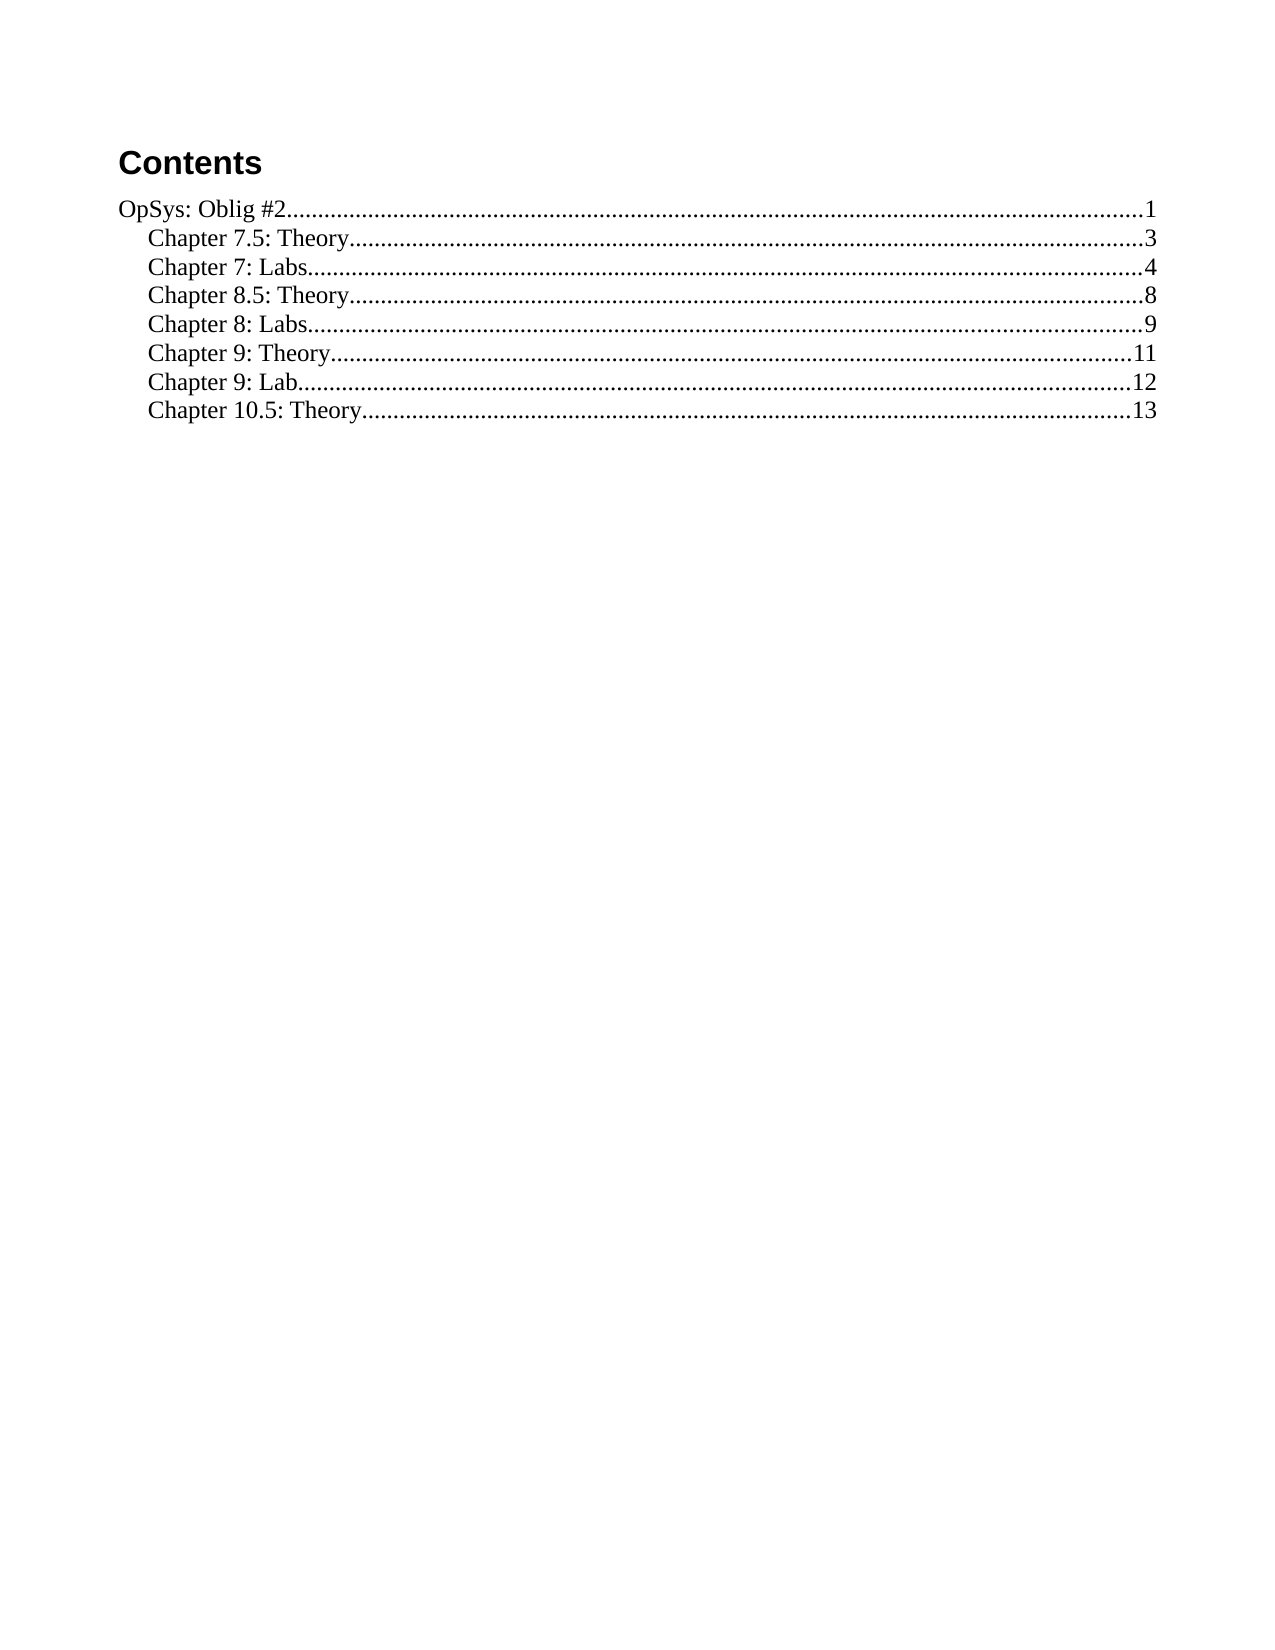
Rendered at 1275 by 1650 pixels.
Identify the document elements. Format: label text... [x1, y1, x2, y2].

text OpSys: Oblig #2 1 [118, 194, 1157, 223]
text Chapter 7.5: Theory 3 [148, 223, 1157, 252]
text Chapter 7: Labs 4 [148, 252, 1157, 280]
text Chapter 10.5: Theory 13 [148, 395, 1157, 424]
text Chapter 9: Theory 11 [148, 338, 1157, 367]
text Chapter 8: Labs 9 [148, 309, 1157, 338]
subtitle Contents [118, 143, 1157, 182]
text Chapter 9: Lab 12 [148, 367, 1157, 395]
text Chapter 8.5: Theory 8 [148, 280, 1157, 309]
